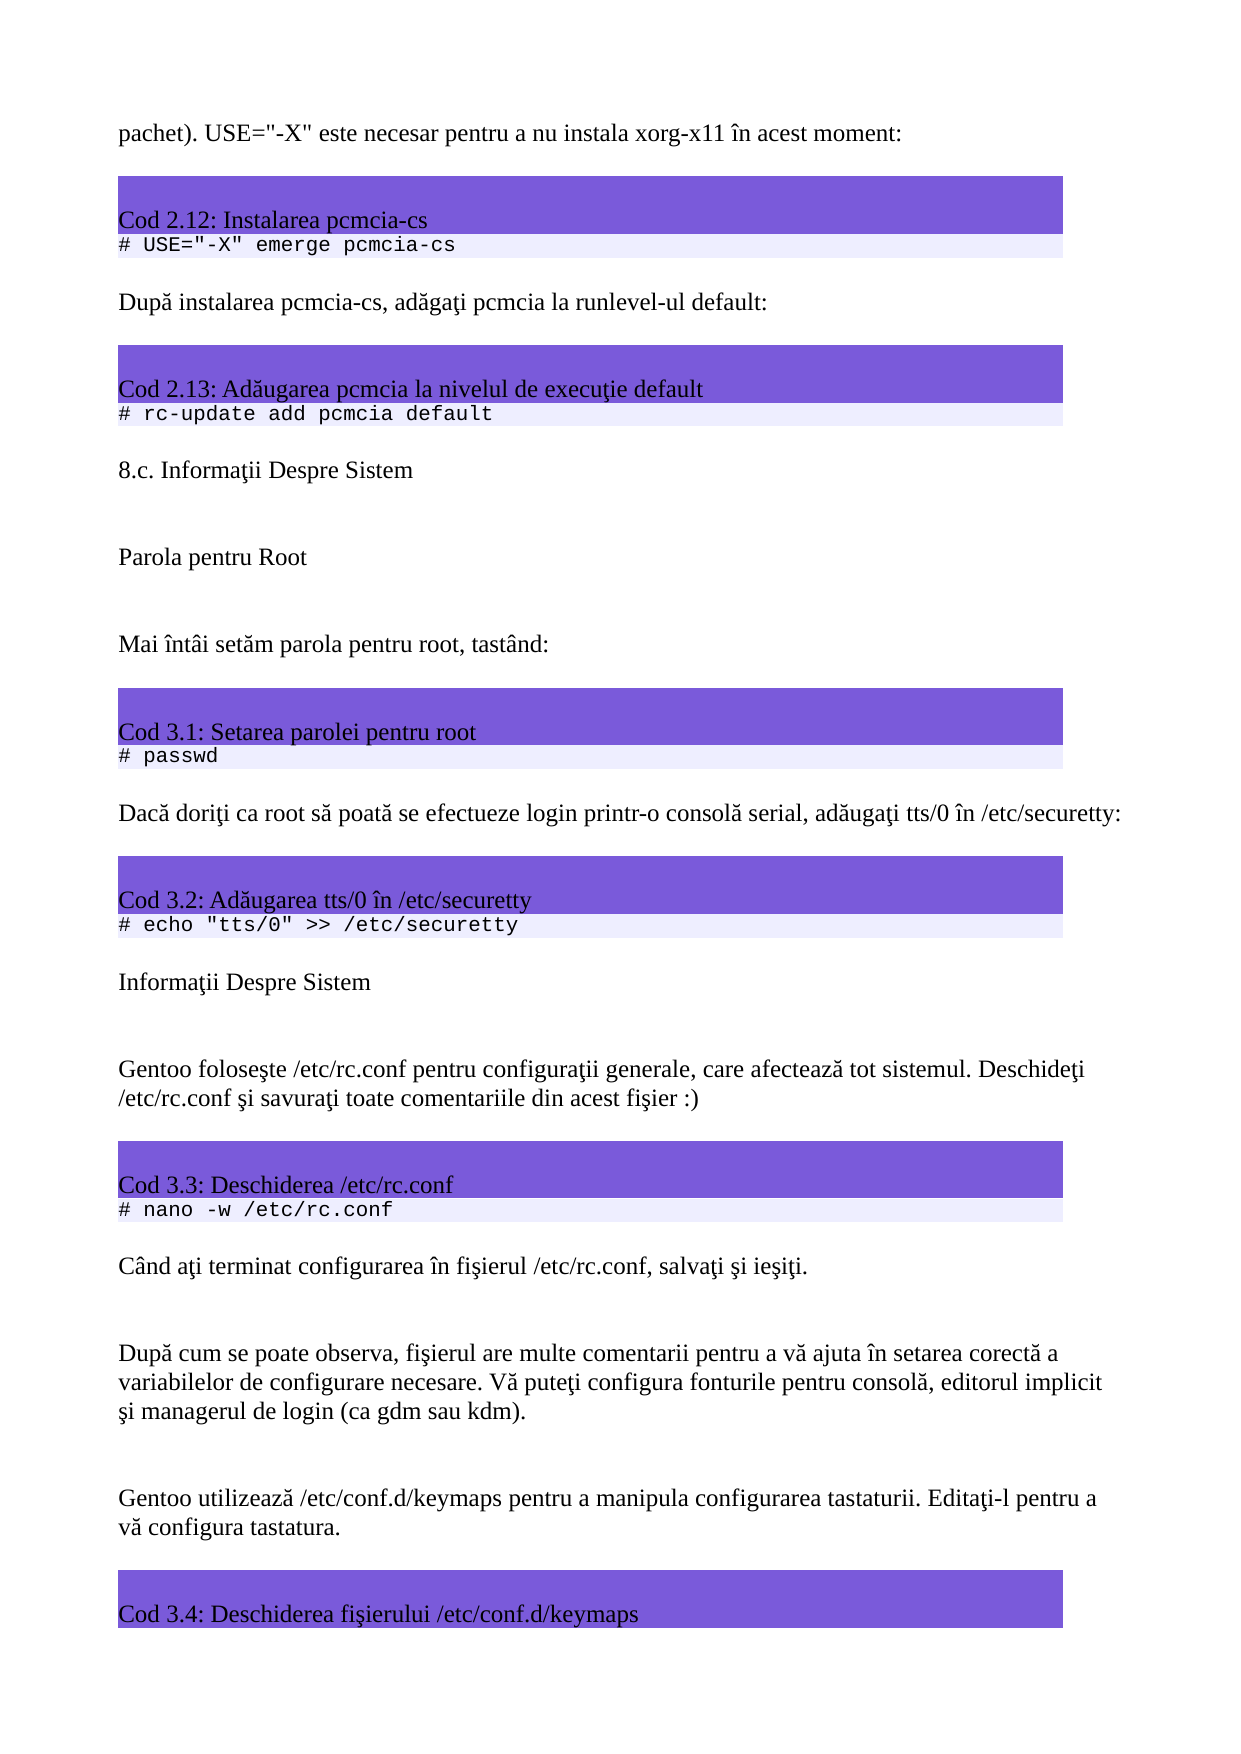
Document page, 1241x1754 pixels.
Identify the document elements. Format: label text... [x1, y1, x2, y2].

text Gentoo utilizează /etc/conf.d/keymaps pentru a manipula configurarea tastaturii. Editaţi-l pentru a vă configura tastatura. [118, 1483, 1122, 1541]
table_header Cod 3.2: Adăugarea tts/0 în /etc/securetty [118, 856, 1063, 914]
table_cell # USE="-X" emerge pcmcia-cs [118, 234, 1063, 258]
text pachet). USE="-X" este necesar pentru a nu instala xorg-x11 în acest moment: [118, 118, 1122, 147]
text Mai întâi setăm parola pentru root, tastând: [118, 629, 1122, 658]
table_header Cod 3.3: Deschiderea /etc/rc.conf [118, 1141, 1063, 1198]
table_header Cod 3.1: Setarea parolei pentru root [118, 688, 1063, 745]
text După instalarea pcmcia-cs, adăgaţi pcmcia la runlevel-ul default: [118, 287, 1122, 316]
table_cell # nano -w /etc/rc.conf [118, 1199, 1063, 1222]
text Informaţii Despre Sistem [118, 967, 1122, 996]
table_cell # passwd [118, 745, 1063, 769]
table_header Cod 2.13: Adăugarea pcmcia la nivelul de execuţie default [118, 345, 1063, 403]
table_cell # echo "tts/0" >> /etc/securetty [118, 914, 1063, 938]
text Când aţi terminat configurarea în fişierul /etc/rc.conf, salvaţi şi ieşiţi. [118, 1251, 1122, 1280]
text Parola pentru Root [118, 542, 1122, 571]
table_header Cod 2.12: Instalarea pcmcia-cs [118, 176, 1063, 234]
table_header Cod 3.4: Deschiderea fişierului /etc/conf.d/keymaps [118, 1570, 1063, 1628]
table_cell # rc-update add pcmcia default [118, 403, 1063, 426]
text Dacă doriţi ca root să poată se efectueze login printr-o consolă serial, adăugaţi tts/0 în /etc/securetty: [118, 798, 1122, 827]
text După cum se poate observa, fişierul are multe comentarii pentru a vă ajuta în setarea corectă a variabilelor de configurare necesare. Vă puteţi configura fonturile pentru consolă, editorul implicit şi managerul de login (ca gdm sau kdm). [118, 1338, 1122, 1425]
text 8.c. Informaţii Despre Sistem [118, 455, 1122, 484]
text Gentoo foloseşte /etc/rc.conf pentru configuraţii generale, care afectează tot sistemul. Deschideţi /etc/rc.conf şi savuraţi toate comentariile din acest fişier :) [118, 1054, 1122, 1111]
